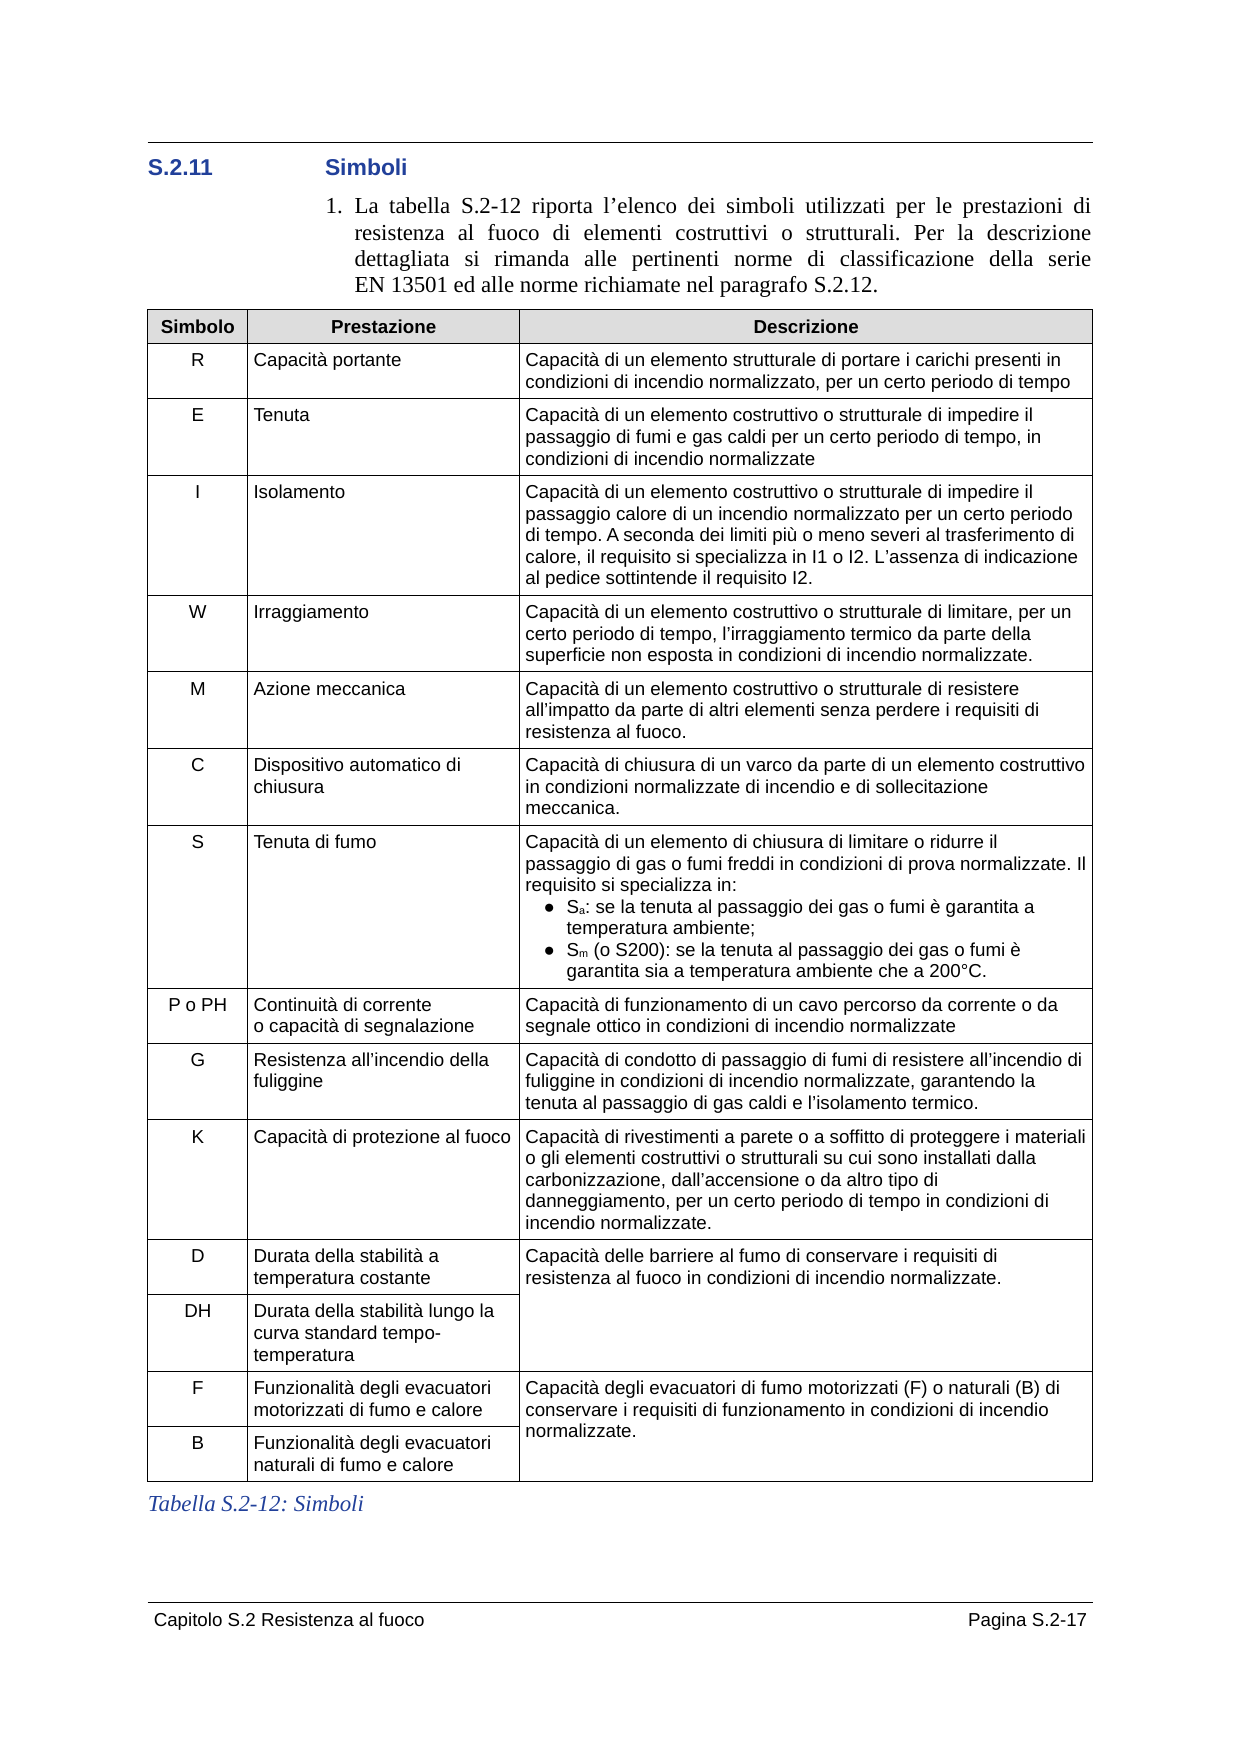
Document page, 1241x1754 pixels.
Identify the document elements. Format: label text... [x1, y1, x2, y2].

table_cell Continuità di corrente o capacità di segnalazione [248, 989, 519, 1042]
table_cell Capacità di un elemento costruttivo o strutturale di impedire il passaggio di fumi e gas caldi per un certo periodo di tempo, in condizioni di incendio normalizzate [520, 399, 1092, 475]
table_cell Capacità di un elemento di chiusura di limitare o ridurre il passaggio di gas o fumi freddi in condizioni di prova normalizzate. Il requisito si specializza in: Sa: se la tenuta al passaggio dei gas o fumi è garantita a temperatura ambiente; Sm (o S200): se la tenuta al passaggio dei gas o fumi è garantita sia a temperatura ambiente che a 200°C. [520, 826, 1092, 987]
table_cell B [148, 1427, 247, 1481]
table_cell Azione meccanica [248, 672, 519, 748]
text Tabella S.2-12: Simboli [148, 1490, 1093, 1517]
table_cell E [148, 399, 247, 475]
table_cell Capacità degli evacuatori di fumo motorizzati (F) o naturali (B) di conservare i requisiti di funzionamento in condizioni di incendio normalizzate. [520, 1372, 1092, 1481]
table_cell Dispositivo automatico di chiusura [248, 749, 519, 824]
table_cell Capacità di chiusura di un varco da parte di un elemento costruttivo in condizioni normalizzate di incendio e di sollecitazione meccanica. [520, 749, 1092, 824]
table_cell Capacità di un elemento costruttivo o strutturale di resistere all’impatto da parte di altri elementi senza perdere i requisiti di resistenza al fuoco. [520, 672, 1092, 748]
table_cell Irraggiamento [248, 596, 519, 671]
list La tabella S.2-12 riporta l’elenco dei simboli utilizzati per le prestazioni di resistenza al fuoco di elementi costruttivi o strutturali. Per la descrizione dettagliata si rimanda alle pertinenti norme di classificazione della serie EN 13501 ed alle norme richiamate nel paragrafo S.2.12. [342, 192, 1093, 298]
table_cell Capacità di un elemento strutturale di portare i carichi presenti in condizioni di incendio normalizzato, per un certo periodo di tempo [520, 344, 1092, 398]
table_cell Capacità di rivestimenti a parete o a soffitto di proteggere i materiali o gli elementi costruttivi o strutturali su cui sono installati dalla carbonizzazione, dall’accensione o da altro tipo di danneggiamento, per un certo periodo di tempo in condizioni di incendio normalizzate. [520, 1120, 1092, 1239]
table_cell C [148, 749, 247, 824]
table_cell G [148, 1044, 247, 1119]
table_cell Durata della stabilità lungo la curva standard tempo-temperatura [248, 1295, 519, 1371]
table_cell Capacità portante [248, 344, 519, 398]
table_cell Funzionalità degli evacuatori naturali di fumo e calore [248, 1427, 519, 1481]
table_cell Capacità di funzionamento di un cavo percorso da corrente o da segnale ottico in condizioni di incendio normalizzate [520, 989, 1092, 1042]
table_cell Resistenza all’incendio della fuliggine [248, 1044, 519, 1119]
table_cell Capacità di un elemento costruttivo o strutturale di limitare, per un certo periodo di tempo, l’irraggiamento termico da parte della superficie non esposta in condizioni di incendio normalizzate. [520, 596, 1092, 671]
table_cell Durata della stabilità a temperatura costante [248, 1240, 519, 1294]
table_cell DH [148, 1295, 247, 1371]
table_cell D [148, 1240, 247, 1294]
table_cell P o PH [148, 989, 247, 1042]
table_header Prestazione [248, 310, 519, 343]
table_cell Tenuta di fumo [248, 826, 519, 987]
table_cell Capacità delle barriere al fumo di conservare i requisiti di resistenza al fuoco in condizioni di incendio normalizzate. [520, 1240, 1092, 1371]
table_cell M [148, 672, 247, 748]
table_cell R [148, 344, 247, 398]
table_cell Tenuta [248, 399, 519, 475]
subtitle Simboli [148, 143, 1093, 180]
table_cell Capacità di condotto di passaggio di fumi di resistere all’incendio di fuliggine in condizioni di incendio normalizzate, garantendo la tenuta al passaggio di gas caldi e l’isolamento termico. [520, 1044, 1092, 1119]
table_cell Isolamento [248, 476, 519, 594]
table_cell Funzionalità degli evacuatori motorizzati di fumo e calore [248, 1372, 519, 1426]
table_cell W [148, 596, 247, 671]
table_header Descrizione [520, 310, 1092, 343]
table_cell Capacità di protezione al fuoco [248, 1120, 519, 1239]
table_cell Capacità di un elemento costruttivo o strutturale di impedire il passaggio calore di un incendio normalizzato per un certo periodo di tempo. A seconda dei limiti più o meno severi al trasferimento di calore, il requisito si specializza in I1 o I2. L’assenza di indicazione al pedice sottintende il requisito I2. [520, 476, 1092, 594]
table_cell K [148, 1120, 247, 1239]
table_cell F [148, 1372, 247, 1426]
table_cell I [148, 476, 247, 594]
table_cell S [148, 826, 247, 987]
table_header Simbolo [148, 310, 247, 343]
